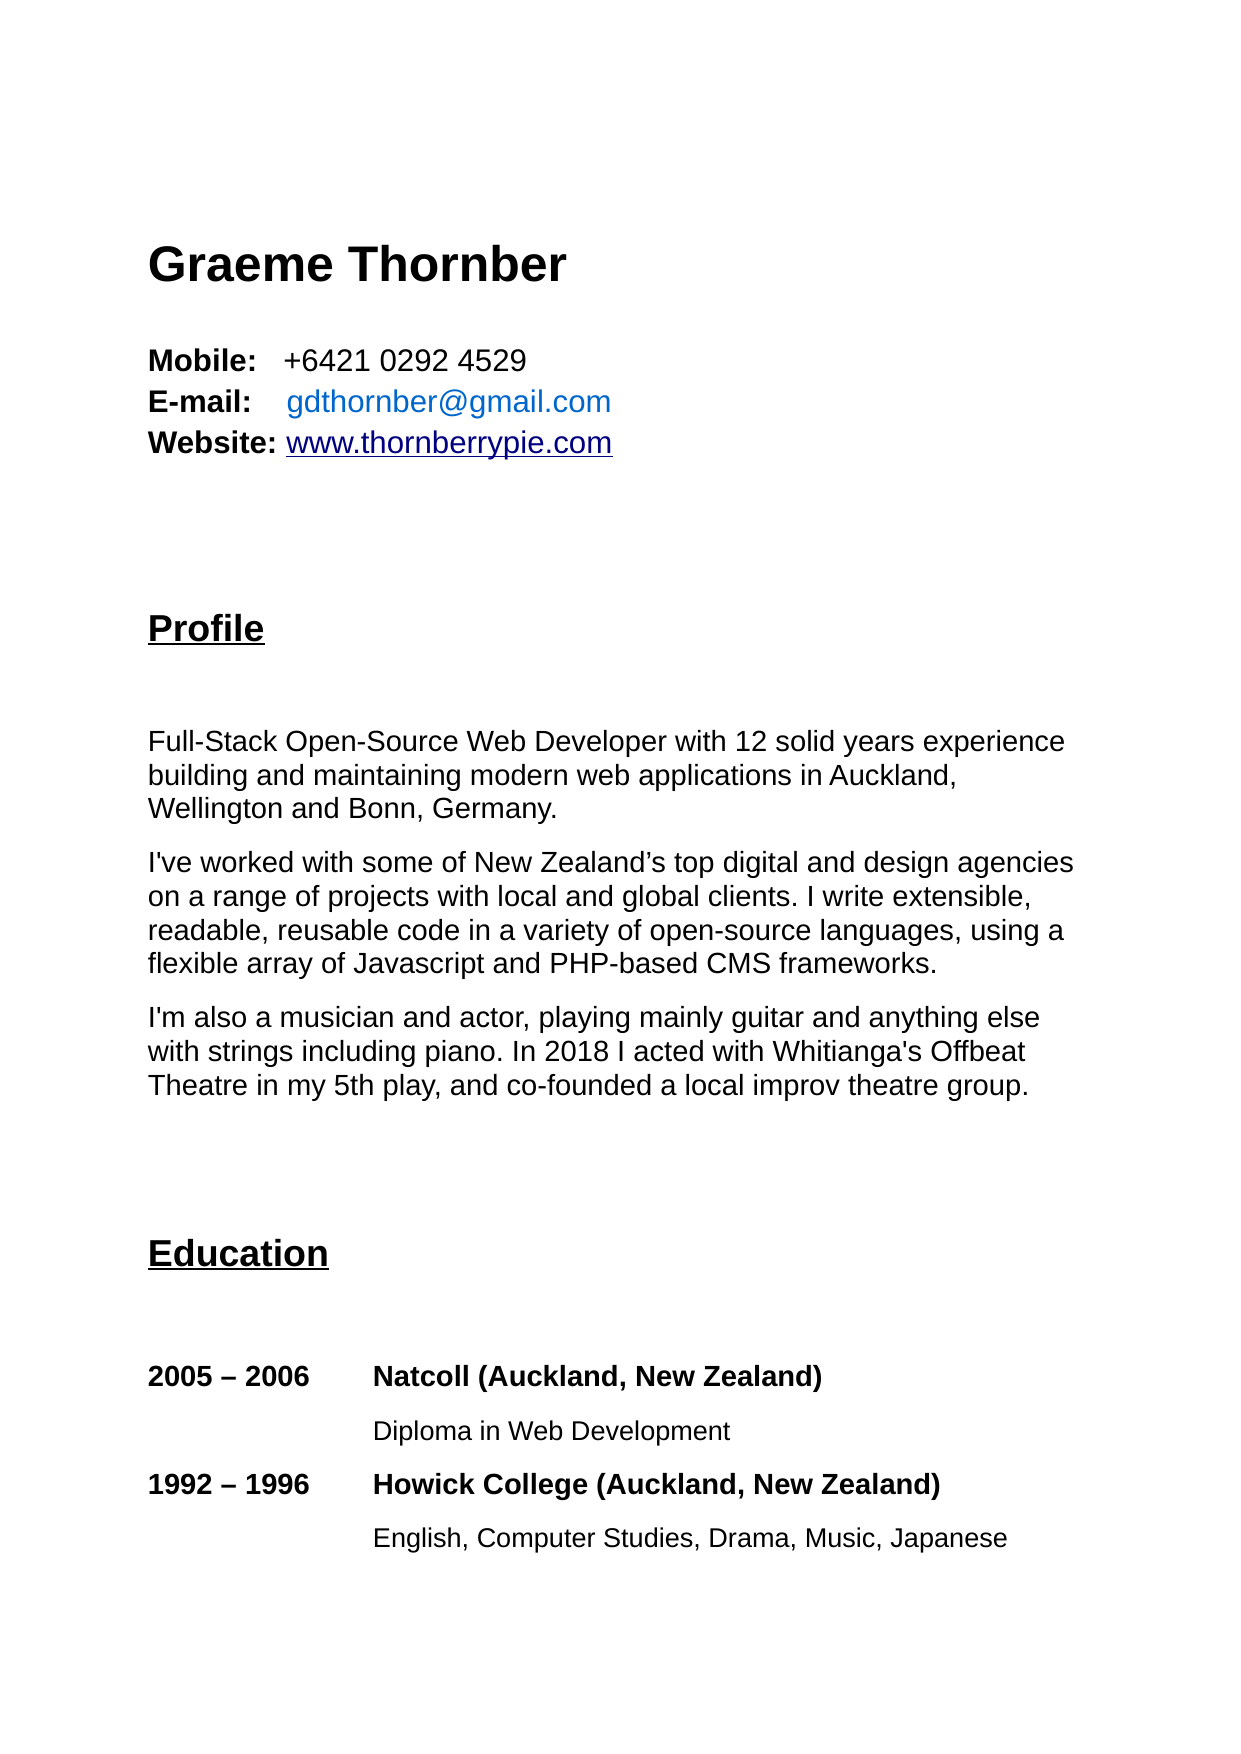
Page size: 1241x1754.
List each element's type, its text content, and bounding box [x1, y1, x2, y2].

text Website: www.thornberrypie.com [148, 424, 1093, 460]
text 1992 – 1996 Howick College (Auckland, New Zealand) [148, 1467, 1093, 1501]
text Full-Stack Open-Source Web Developer with 12 solid years experience building and maintaining modern web applications in Auckland, Wellington and Bonn, Germany. [148, 724, 1093, 825]
text Diploma in Web Development [148, 1413, 1093, 1447]
text Profile [148, 606, 1093, 649]
text I'm also a musician and actor, playing mainly guitar and anything else with strings including piano. In 2018 I acted with Whitianga's Offbeat Theatre in my 5th play, and co-founded a local improv theatre group. [148, 1001, 1093, 1101]
text I've worked with some of New Zealand’s top digital and design agencies on a range of projects with local and global clients. I write extensible, readable, reusable code in a variety of open-source languages, using a flexible array of Javascript and PHP-based CMS frameworks. [148, 846, 1093, 980]
text E-mail: gdthornber@gmail.com [148, 383, 1093, 419]
text Education [148, 1231, 1093, 1274]
text Mobile: +6421 0292 4529 [148, 342, 1093, 378]
text Graeme Thornber [148, 234, 1093, 292]
text English, Computer Studies, Drama, Music, Japanese [148, 1522, 1093, 1553]
text 2005 – 2006 Natcoll (Auckland, New Zealand) [148, 1359, 1093, 1392]
